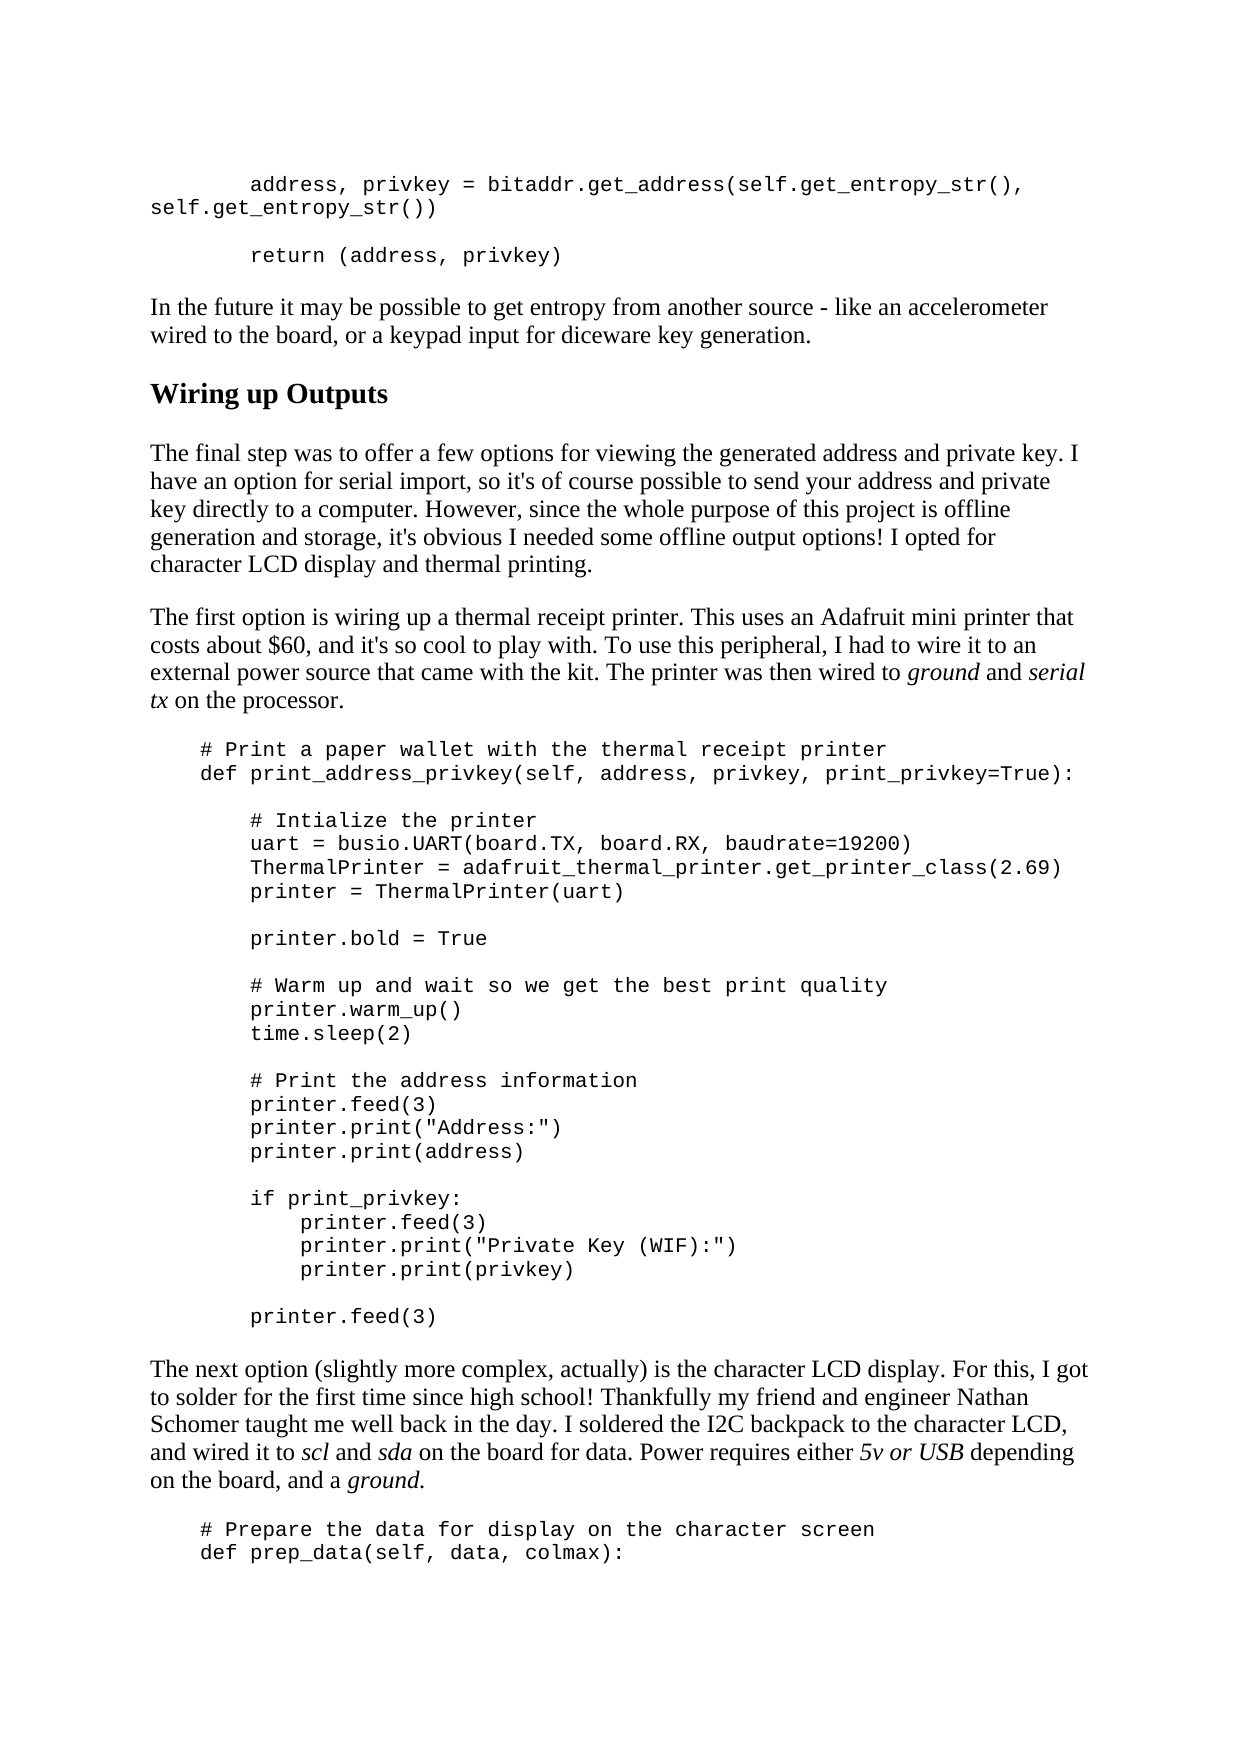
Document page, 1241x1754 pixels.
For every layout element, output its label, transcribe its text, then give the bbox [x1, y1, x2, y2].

text # Intialize the printer [150, 810, 1090, 833]
text The final step was to offer a few options for viewing the generated address and private key. I have an option for serial import, so it's of course possible to send your address and private key directly to a computer. However, since the whole purpose of this project is offline generation and storage, it's obvious I needed some offline output options! I opted for character LCD display and thermal printing. [150, 439, 1090, 578]
subtitle Wiring up Outputs [150, 378, 1090, 410]
text # Print a paper wallet with the thermal receipt printer [150, 739, 1090, 762]
text In the future it may be possible to get entropy from another source - like an accelerometer wired to the board, or a keypad input for diceware key generation. [150, 293, 1090, 349]
text # Warm up and wait so we get the best print quality [150, 975, 1090, 999]
text printer.warm_up() [150, 999, 1090, 1023]
text printer.print(address) [150, 1141, 1090, 1164]
text # Print the address information [150, 1070, 1090, 1093]
text if print_privkey: [150, 1188, 1090, 1212]
text printer.feed(3) [150, 1212, 1090, 1235]
text def print_address_privkey(self, address, privkey, print_privkey=True): [150, 762, 1090, 786]
text time.sleep(2) [150, 1023, 1090, 1046]
text def prep_data(self, data, colmax): [150, 1542, 1090, 1566]
text printer.bold = True [150, 928, 1090, 952]
text address, privkey = bitaddr.get_address(self.get_entropy_str(), self.get_entropy_str()) [150, 174, 1090, 221]
text printer.print(privkey) [150, 1259, 1090, 1283]
text uart = busio.UART(board.TX, board.RX, baudrate=19200) [150, 833, 1090, 857]
text printer = ThermalPrinter(uart) [150, 881, 1090, 904]
text printer.feed(3) [150, 1093, 1090, 1117]
text ThermalPrinter = adafruit_thermal_printer.get_printer_class(2.69) [150, 857, 1090, 881]
text The next option (slightly more complex, actually) is the character LCD display. For this, I got to solder for the first time since high school! Thankfully my friend and engineer Nathan Schomer taught me well back in the day. I soldered the I2C backpack to the character LCD, and wired it to scl and sda on the board for data. Power requires either 5v or USB depending on the board, and a ground. [150, 1355, 1090, 1493]
text # Prepare the data for display on the character screen [150, 1518, 1090, 1542]
text printer.feed(3) [150, 1306, 1090, 1330]
text printer.print("Address:") [150, 1117, 1090, 1141]
text The first option is wiring up a thermal receipt printer. This uses an Adafruit mini printer that costs about $60, and it's so cool to play with. To use this peripheral, I had to wire it to an external power source that came with the kit. The printer was then wired to ground and serial tx on the processor. [150, 603, 1090, 714]
text return (address, privkey) [150, 244, 1090, 268]
text printer.print("Private Key (WIF):") [150, 1235, 1090, 1259]
